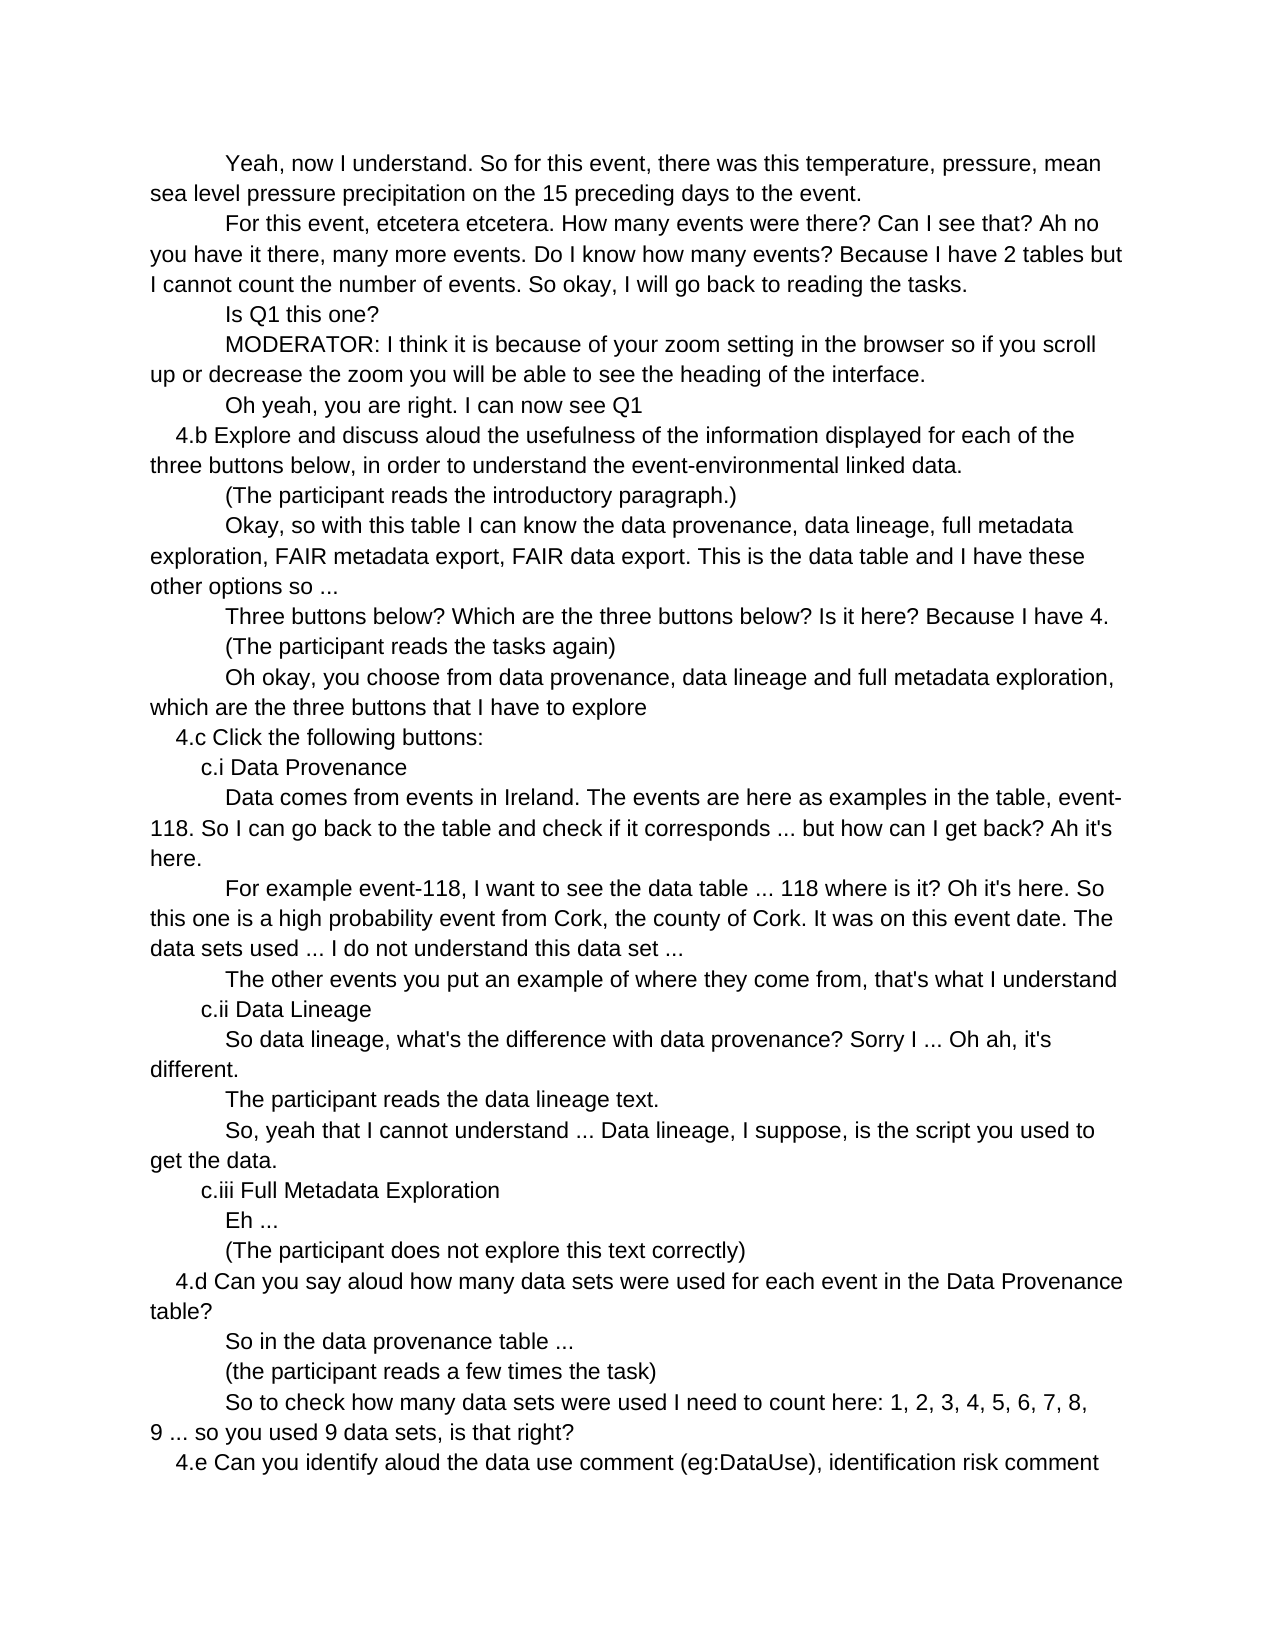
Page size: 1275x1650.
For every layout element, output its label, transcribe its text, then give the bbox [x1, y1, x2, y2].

text (The participant reads the tasks again) [150, 633, 1125, 660]
text The other events you put an example of where they come from, that's what I understand [150, 966, 1125, 992]
text Data comes from events in Ireland. The events are here as examples in the table, event-118. So I can go back to the table and check if it corresponds ... but how can I get back? Ah it's here. [150, 784, 1125, 871]
text Yeah, now I understand. So for this event, there was this temperature, pressure, mean sea level pressure precipitation on the 15 preceding days to the event. [150, 150, 1125, 207]
text Eh ... [150, 1207, 1125, 1234]
text c.i Data Provenance [150, 754, 1125, 781]
text (the participant reads a few times the task) [150, 1358, 1125, 1385]
text For example event-118, I want to see the data table ... 118 where is it? Oh it's here. So this one is a high probability event from Cork, the county of Cork. It was on this event date. The data sets used ... I do not understand this data set ... [150, 875, 1125, 962]
text 4.e Can you identify aloud the data use comment (eg:DataUse), identification risk comment [150, 1449, 1125, 1475]
text So, yeah that I cannot understand ... Data lineage, I suppose, is the script you used to get the data. [150, 1117, 1125, 1173]
text Is Q1 this one? [150, 301, 1125, 327]
text So to check how many data sets were used I need to count here: 1, 2, 3, 4, 5, 6, 7, 8, 9 ... so you used 9 data sets, is that right? [150, 1388, 1125, 1445]
text 4.c Click the following buttons: [150, 724, 1125, 750]
text 4.b Explore and discuss aloud the usefulness of the information displayed for each of the three buttons below, in order to understand the event-environmental linked data. [150, 422, 1125, 478]
text c.iii Full Metadata Exploration [150, 1177, 1125, 1203]
text Oh yeah, you are right. I can now see Q1 [150, 392, 1125, 418]
text (The participant reads the introductory paragraph.) [150, 482, 1125, 509]
text So data lineage, what's the difference with data provenance? Sorry I ... Oh ah, it's different. [150, 1026, 1125, 1083]
text So in the data provenance table ... [150, 1328, 1125, 1354]
text 4.d Can you say aloud how many data sets were used for each event in the Data Provenance table? [150, 1268, 1125, 1324]
text For this event, etcetera etcetera. How many events were there? Can I see that? Ah no you have it there, many more events. Do I know how many events? Because I have 2 tables but I cannot count the number of events. So okay, I will go back to reading the tasks. [150, 210, 1125, 297]
text (The participant does not explore this text correctly) [150, 1237, 1125, 1264]
text Oh okay, you choose from data provenance, data lineage and full metadata exploration, which are the three buttons that I have to explore [150, 663, 1125, 720]
text Three buttons below? Which are the three buttons below? Is it here? Because I have 4. [150, 603, 1125, 629]
text MODERATOR: I think it is because of your zoom setting in the browser so if you scroll up or decrease the zoom you will be able to see the heading of the interface. [150, 331, 1125, 388]
text The participant reads the data lineage text. [150, 1086, 1125, 1113]
text c.ii Data Lineage [150, 996, 1125, 1022]
text Okay, so with this table I can know the data provenance, data lineage, full metadata exploration, FAIR metadata export, FAIR data export. This is the data table and I have these other options so ... [150, 512, 1125, 599]
